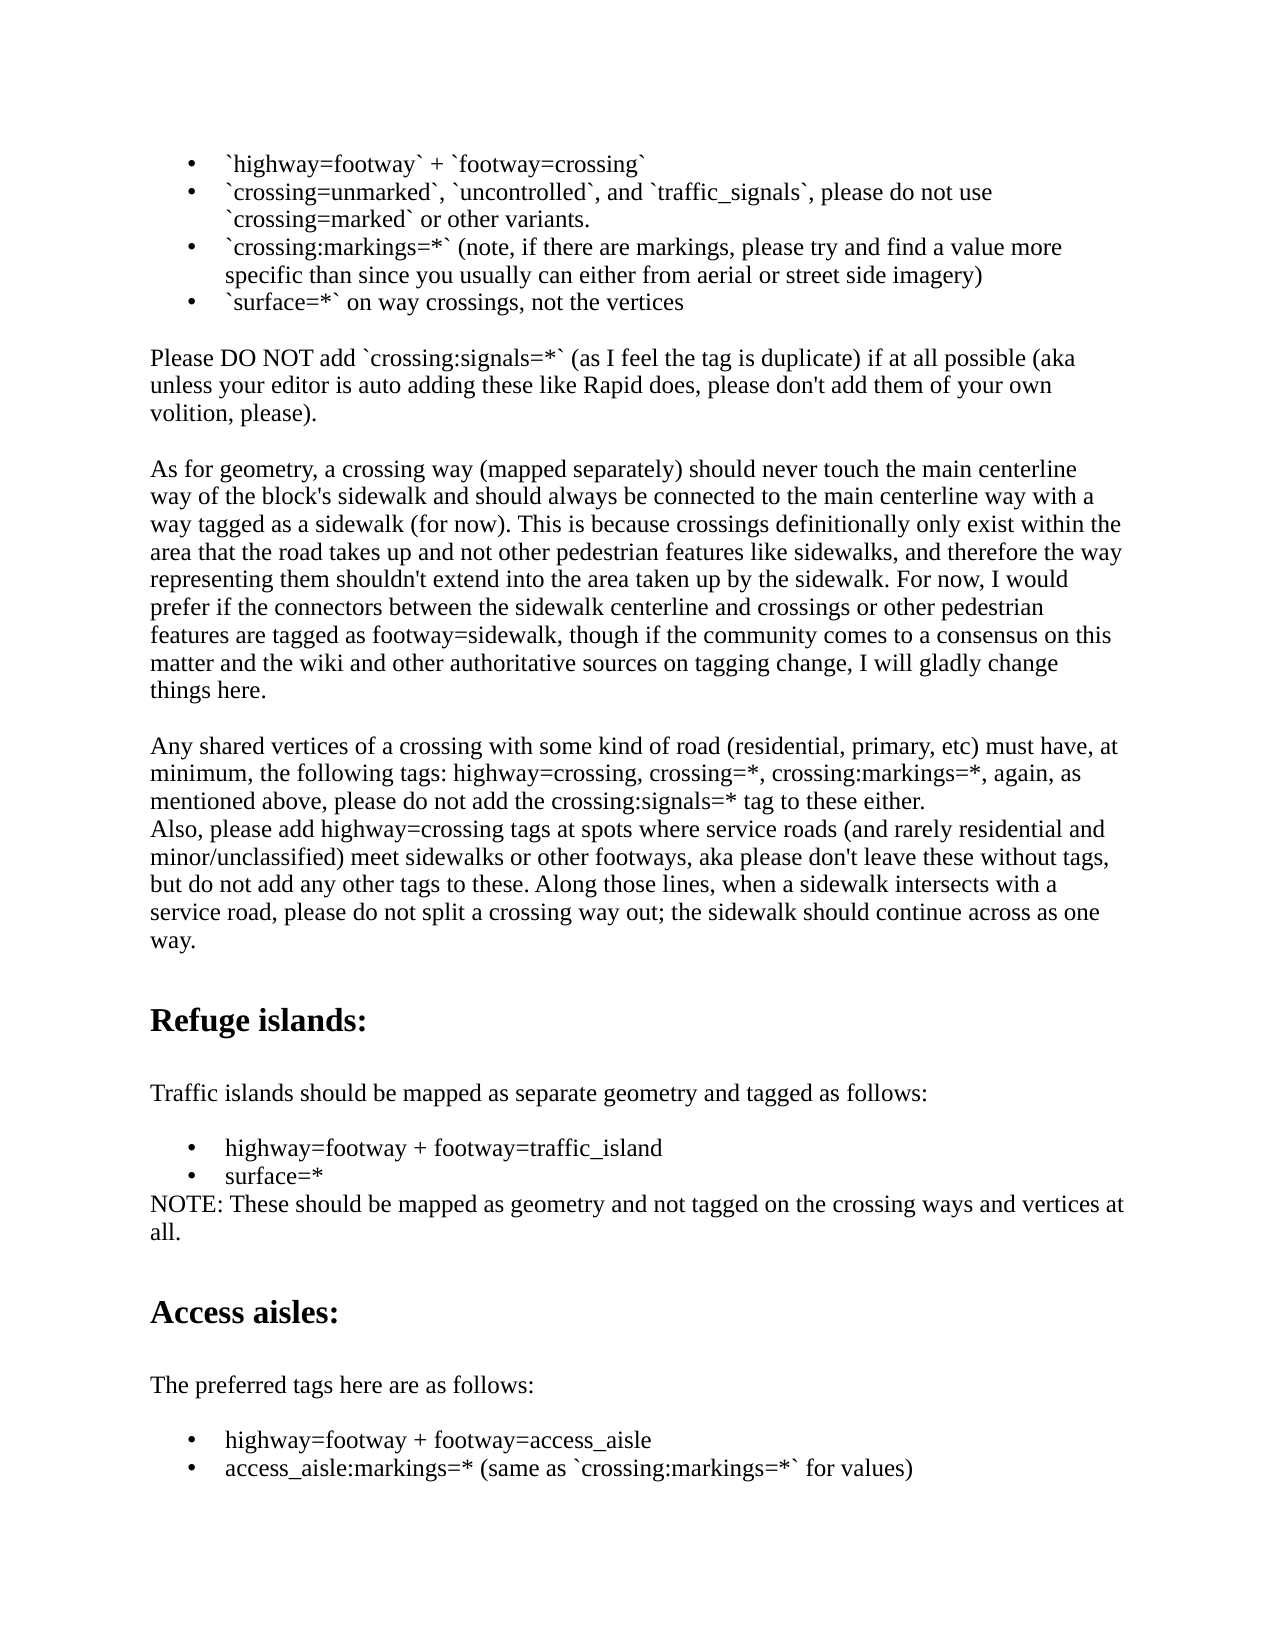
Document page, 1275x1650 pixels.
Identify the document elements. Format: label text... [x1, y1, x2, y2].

text Please DO NOT add `crossing:signals=*` (as I feel the tag is duplicate) if at all possible (aka unless your editor is auto adding these like Rapid does, please don't add them of your own volition, please). [150, 344, 1125, 427]
text Any shared vertices of a crossing with some kind of road (residential, primary, etc) must have, at minimum, the following tags: highway=crossing, crossing=*, crossing:markings=*, again, as mentioned above, please do not add the crossing:signals=* tag to these either. [150, 732, 1125, 815]
subtitle Refuge islands: [150, 1002, 1125, 1039]
text Traffic islands should be mapped as separate geometry and tagged as follows: [150, 1079, 1125, 1107]
list surface=* [187, 1162, 1125, 1190]
list access_aisle:markings=* (same as `crossing:markings=*` for values) [187, 1454, 1125, 1482]
subtitle Access aisles: [150, 1294, 1125, 1331]
text NOTE: These should be mapped as geometry and not tagged on the crossing ways and vertices at all. [150, 1190, 1125, 1245]
text The preferred tags here are as follows: [150, 1371, 1125, 1399]
list `crossing:markings=*` (note, if there are markings, please try and find a value more specific than since you usually can either from aerial or street side imagery) [187, 233, 1125, 288]
list `highway=footway` + `footway=crossing` [187, 150, 1125, 178]
text Also, please add highway=crossing tags at spots where service roads (and rarely residential and minor/unclassified) meet sidewalks or other footways, aka please don't leave these without tags, but do not add any other tags to these. Along those lines, when a sidewalk intersects with a service road, please do not split a crossing way out; the sidewalk should continue across as one way. [150, 815, 1125, 953]
list highway=footway + footway=traffic_island [187, 1134, 1125, 1162]
list `surface=*` on way crossings, not the vertices [187, 288, 1125, 316]
list `crossing=unmarked`, `uncontrolled`, and `traffic_signals`, please do not use `crossing=marked` or other variants. [187, 178, 1125, 233]
text As for geometry, a crossing way (mapped separately) should never touch the main centerline way of the block's sidewalk and should always be connected to the main centerline way with a way tagged as a sidewalk (for now). This is because crossings definitionally only exist within the area that the road takes up and not other pedestrian features like sidewalks, and therefore the way representing them shouldn't extend into the area taken up by the sidewalk. For now, I would prefer if the connectors between the sidewalk centerline and crossings or other pedestrian features are tagged as footway=sidewalk, though if the community comes to a consensus on this matter and the wiki and other authoritative sources on tagging change, I will gladly change things here. [150, 455, 1125, 704]
list highway=footway + footway=access_aisle [187, 1426, 1125, 1454]
